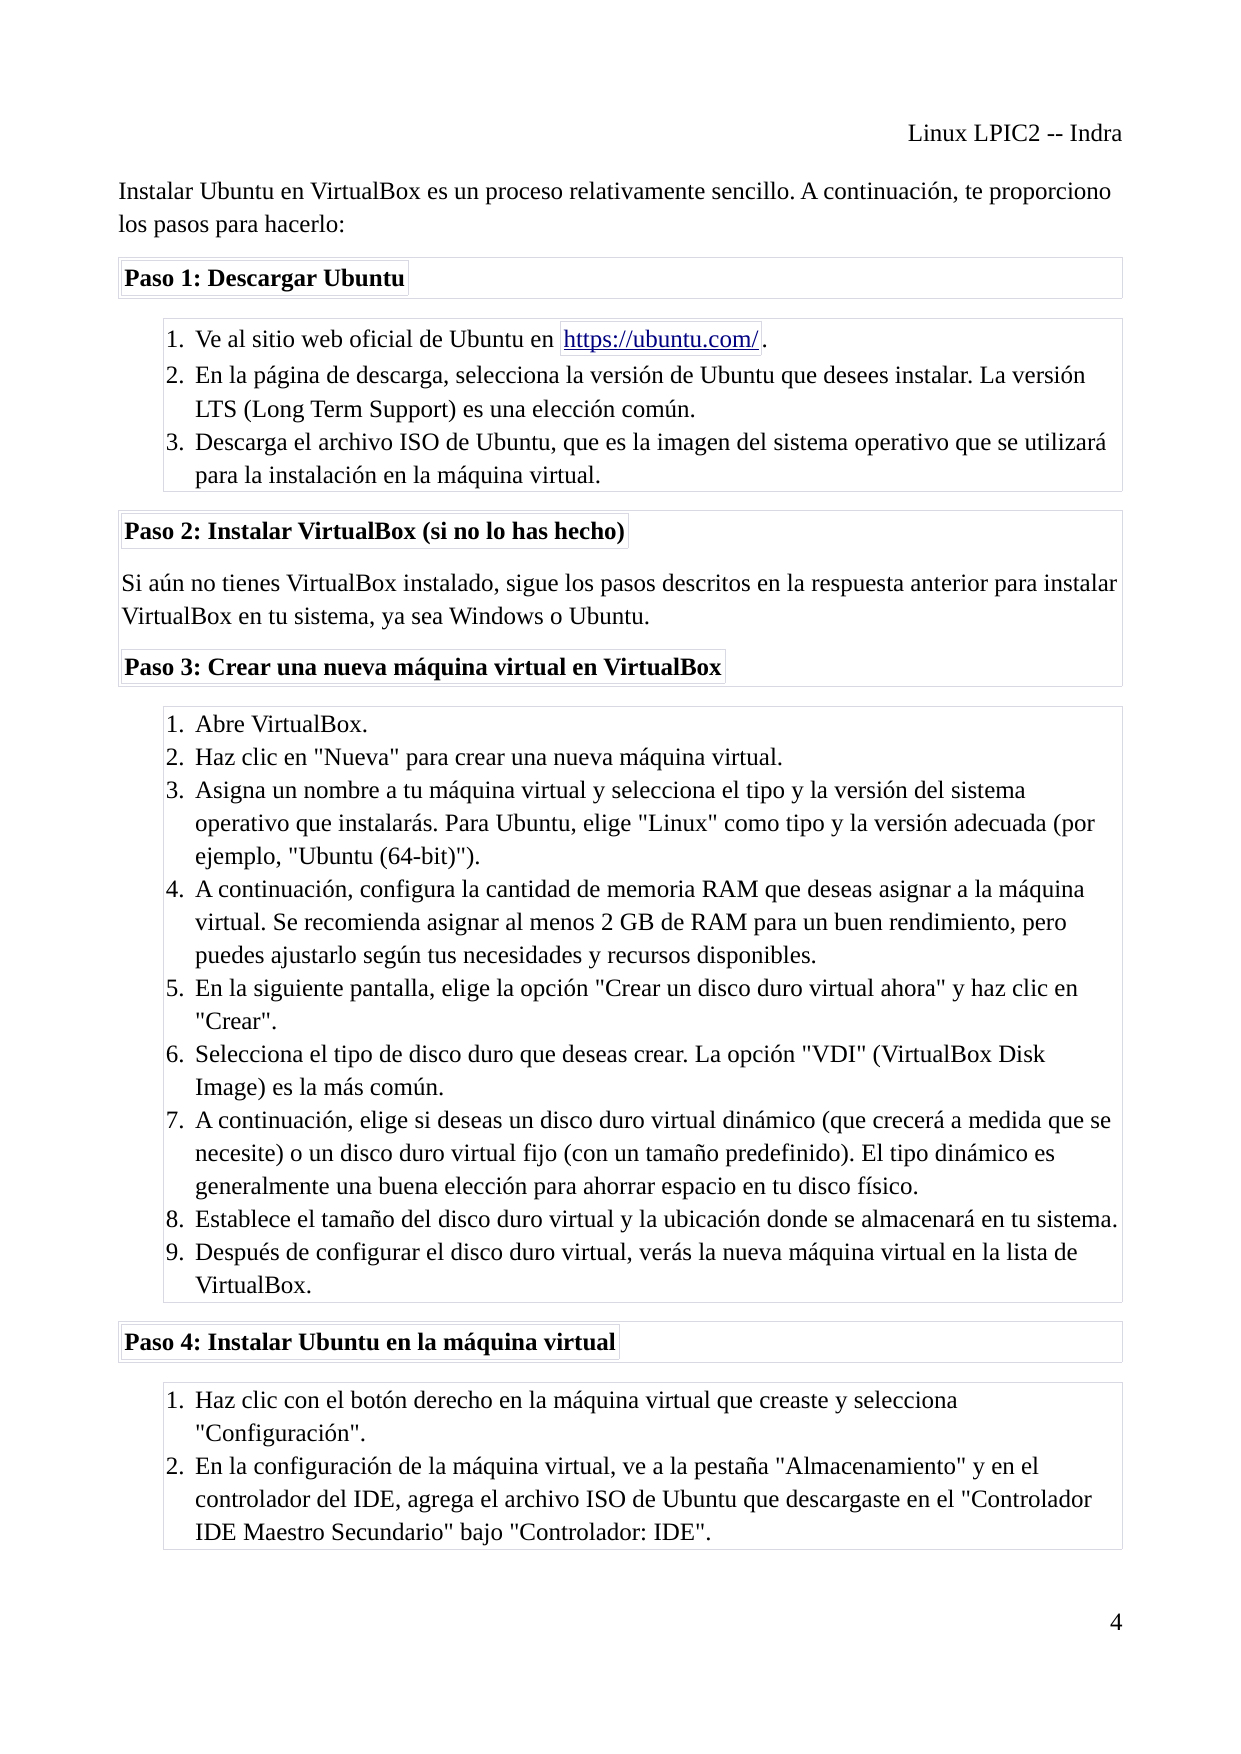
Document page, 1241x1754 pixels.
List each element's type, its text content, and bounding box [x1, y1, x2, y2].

list Descarga el archivo ISO de Ubuntu, que es la imagen del sistema operativo que se utilizará para la instalación en la máquina virtual. [164, 424, 1122, 491]
text Paso 2: Instalar VirtualBox (si no lo has hecho) [119, 511, 1122, 548]
list Haz clic con el botón derecho en la máquina virtual que creaste y selecciona "Configuración". [164, 1383, 1122, 1447]
list Haz clic en "Nueva" para crear una nueva máquina virtual. [164, 739, 1122, 771]
list En la página de descarga, selecciona la versión de Ubuntu que desees instalar. La versión LTS (Long Term Support) es una elección común. [164, 358, 1122, 422]
list En la configuración de la máquina virtual, ve a la pestaña "Almacenamiento" y en el controlador del IDE, agrega el archivo ISO de Ubuntu que descargaste en el "Controlador IDE Maestro Secundario" bajo "Controlador: IDE". [164, 1448, 1122, 1549]
list Establece el tamaño del disco duro virtual y la ubicación donde se almacenará en tu sistema. [164, 1201, 1122, 1233]
text Paso 4: Instalar Ubuntu en la máquina virtual [119, 1322, 1122, 1362]
list Después de configurar el disco duro virtual, verás la nueva máquina virtual en la lista de VirtualBox. [164, 1234, 1122, 1302]
list A continuación, elige si deseas un disco duro virtual dinámico (que crecerá a medida que se necesite) o un disco duro virtual fijo (con un tamaño predefinido). El tipo dinámico es generalmente una buena elección para ahorrar espacio en tu disco físico. [164, 1102, 1122, 1200]
list Ve al sitio web oficial de Ubuntu en https://ubuntu.com/. [164, 319, 1122, 355]
list En la siguiente pantalla, elige la opción "Crear un disco duro virtual ahora" y haz clic en "Crear". [164, 970, 1122, 1035]
list Selecciona el tipo de disco duro que deseas crear. La opción "VDI" (VirtualBox Disk Image) es la más común. [164, 1036, 1122, 1101]
text Si aún no tienes VirtualBox instalado, sigue los pasos descritos en la respuesta anterior para instalar VirtualBox en tu sistema, ya sea Windows o Ubuntu. [119, 565, 1122, 630]
text Paso 3: Crear una nueva máquina virtual en VirtualBox [119, 646, 1122, 686]
list Abre VirtualBox. [164, 707, 1122, 738]
list A continuación, configura la cantidad de memoria RAM que deseas asignar a la máquina virtual. Se recomienda asignar al menos 2 GB de RAM para un buen rendimiento, pero puedes ajustarlo según tus necesidades y recursos disponibles. [164, 871, 1122, 969]
list Asigna un nombre a tu máquina virtual y selecciona el tipo y la versión del sistema operativo que instalarás. Para Ubuntu, elige "Linux" como tipo y la versión adecuada (por ejemplo, "Ubuntu (64-bit)"). [164, 772, 1122, 870]
text Instalar Ubuntu en VirtualBox es un proceso relativamente sencillo. A continuación, te proporciono los pasos para hacerlo: [118, 176, 1122, 238]
text Paso 1: Descargar Ubuntu [119, 258, 1122, 298]
